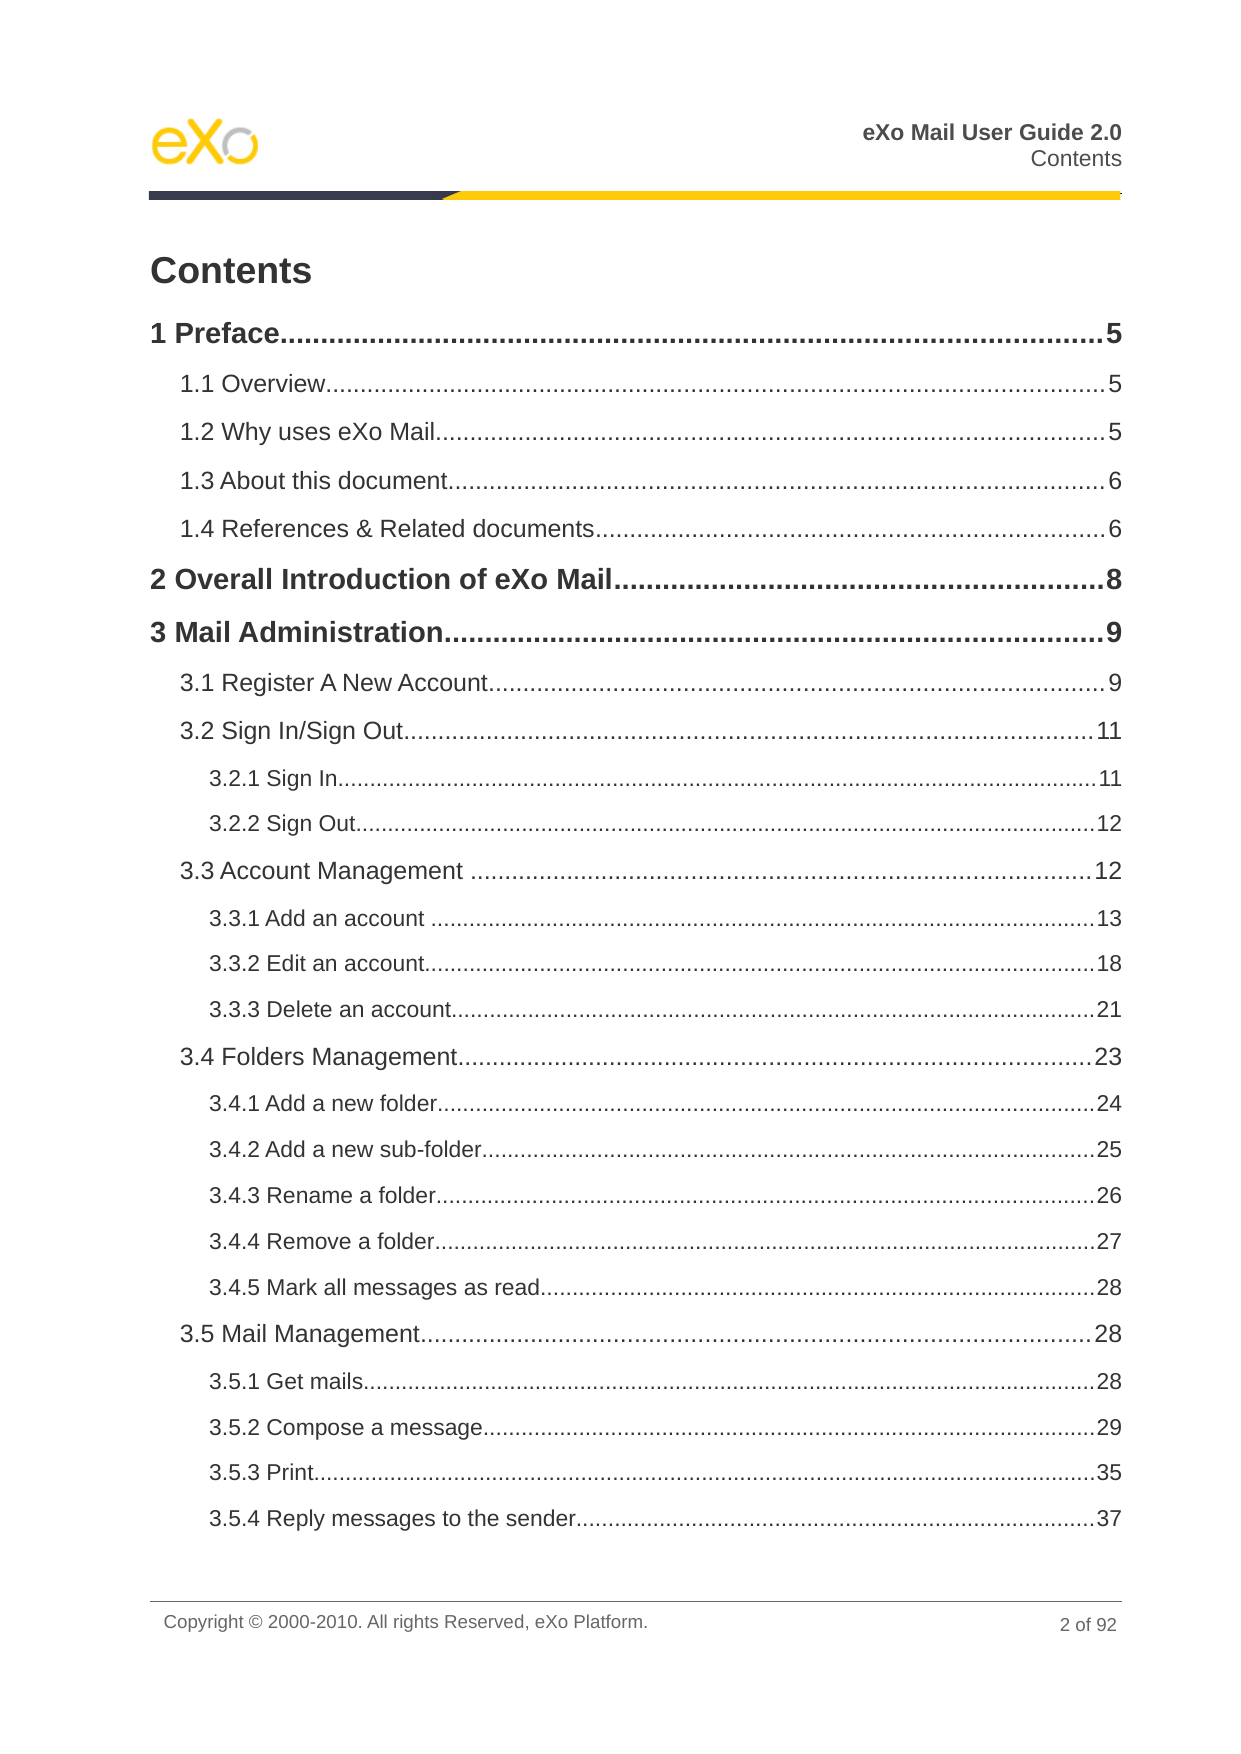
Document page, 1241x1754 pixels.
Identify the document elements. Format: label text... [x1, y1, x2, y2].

text 3 Mail Administration 9 [150, 615, 1122, 649]
text 1.2 Why uses eXo Mail 5 [179, 417, 1122, 446]
text 3.3.1 Add an account 13 [209, 904, 1122, 931]
picture [148, 191, 1121, 200]
text 3.4.2 Add a new sub-folder 25 [209, 1136, 1122, 1162]
text 3.2.1 Sign In 11 [209, 764, 1122, 791]
text 3.2.2 Sign Out 12 [209, 810, 1122, 837]
text 3.5 Mail Management 28 [179, 1319, 1122, 1348]
text 3.4.1 Add a new folder 24 [209, 1090, 1122, 1117]
text 1.1 Overview 5 [179, 369, 1122, 398]
text 3.4.5 Mark all messages as read 28 [209, 1273, 1122, 1300]
text 1 Preface 5 [150, 316, 1122, 350]
text 3.5.2 Compose a message 29 [209, 1413, 1122, 1440]
text 1.4 References & Related documents 6 [179, 514, 1122, 543]
text 3.5.4 Reply messages to the sender 37 [209, 1505, 1122, 1531]
text 3.1 Register A New Account 9 [179, 668, 1122, 697]
subtitle Contents [150, 248, 1122, 292]
text 3.4.3 Rename a folder 26 [209, 1182, 1122, 1208]
text 1.3 About this document 6 [179, 466, 1122, 494]
picture [152, 118, 259, 165]
text 3.5.3 Print 35 [209, 1459, 1122, 1486]
text 3.3.3 Delete an account 21 [209, 996, 1122, 1022]
text 3.5.1 Get mails 28 [209, 1368, 1122, 1394]
text 3.4 Folders Management 23 [179, 1042, 1122, 1071]
text 2 Overall Introduction of eXo Mail 8 [150, 562, 1122, 596]
text 3.4.4 Remove a folder 27 [209, 1228, 1122, 1254]
text 3.2 Sign In/Sign Out 11 [179, 716, 1122, 745]
text 3.3 Account Management 12 [179, 856, 1122, 885]
text 3.3.2 Edit an account 18 [209, 950, 1122, 977]
